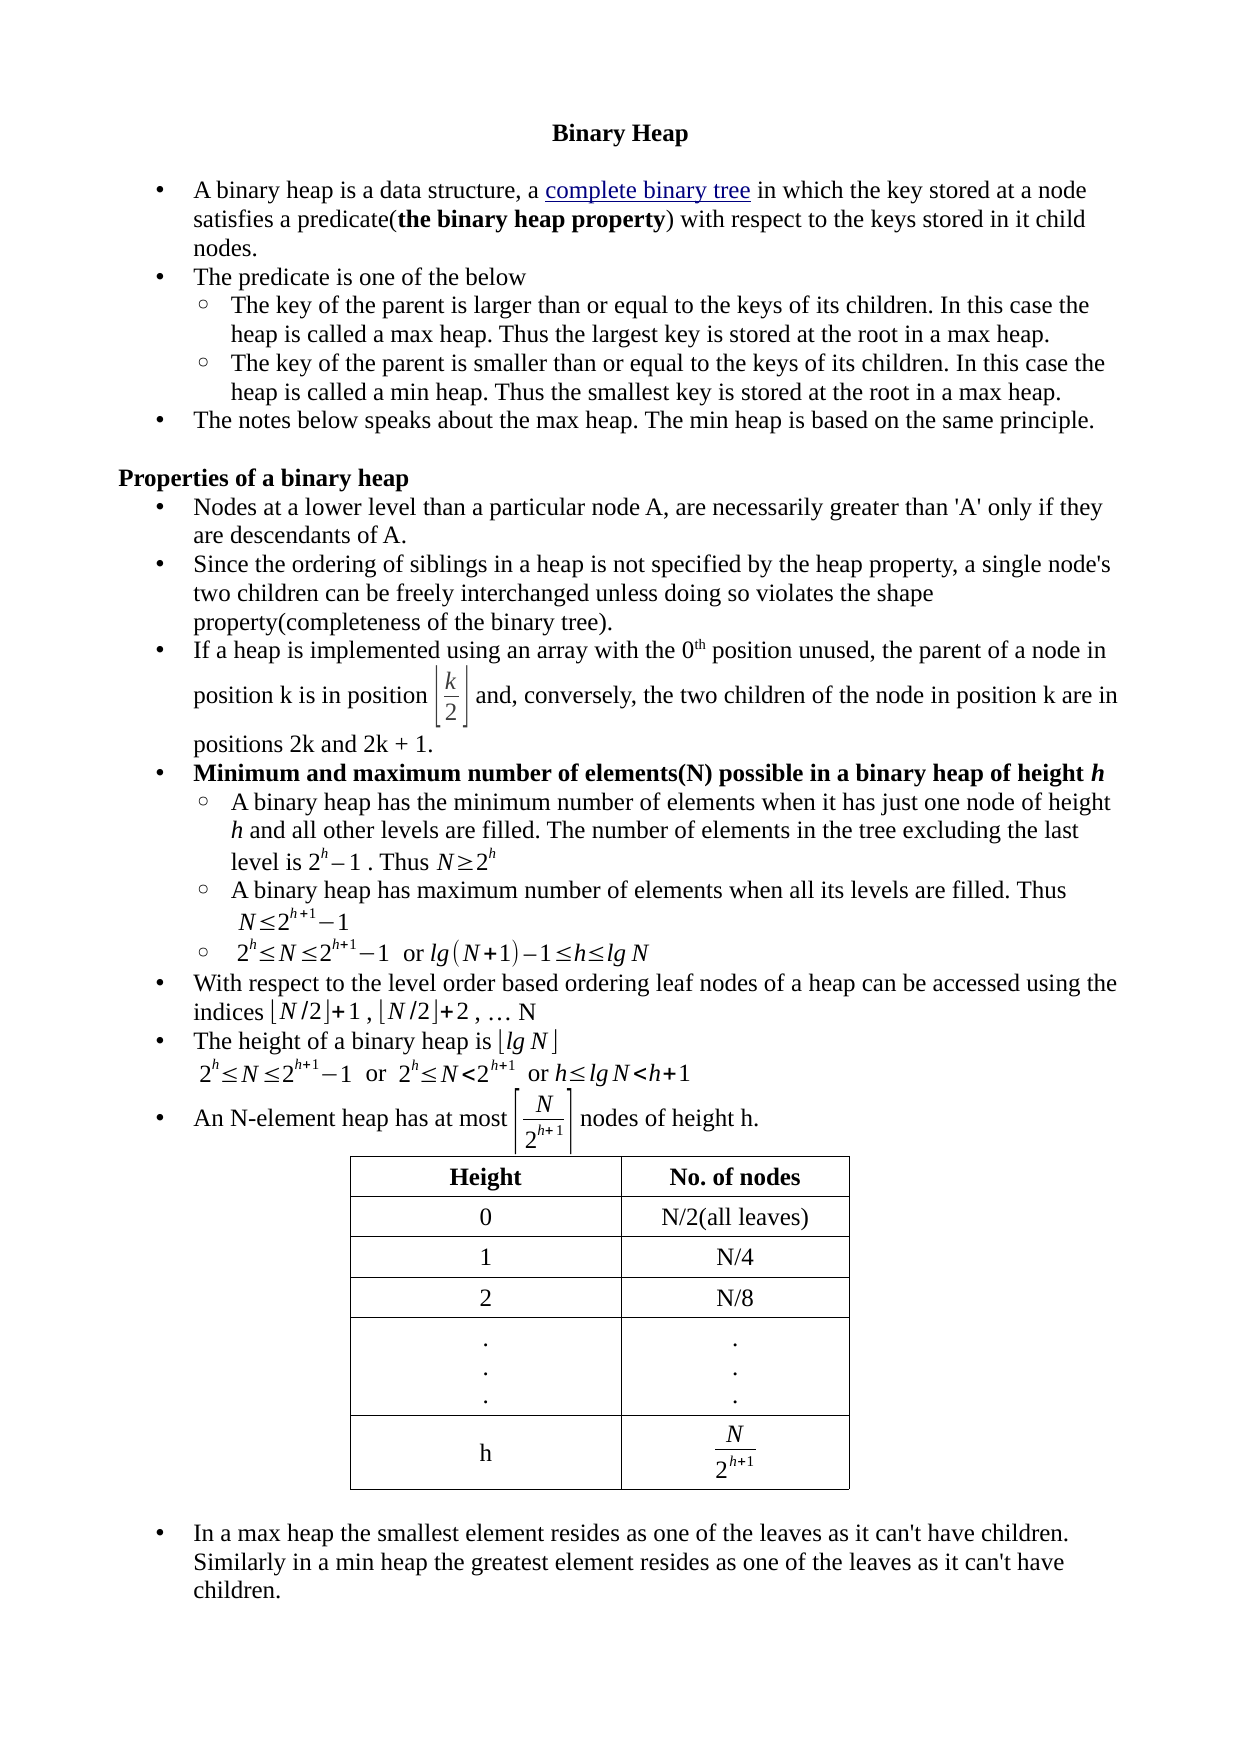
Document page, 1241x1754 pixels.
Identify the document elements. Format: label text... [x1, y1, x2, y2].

list Nodes at a lower level than a particular node A, are necessarily greater than 'A' only if they are descendants of A. [156, 492, 1122, 549]
list A binary heap has the minimum number of elements when it has just one node of height h and all other levels are filled. The number of elements in the tree excluding the last level is. Thus [193, 787, 1122, 875]
list A binary heap has maximum number of elements when all its levels are filled. Thus [193, 875, 1122, 935]
list A binary heap is a data structure, a complete binary tree in which the key stored at a node satisfies a predicate(the binary heap property) with respect to the keys stored in it child nodes. [156, 176, 1122, 262]
table_header No. of nodes [622, 1157, 849, 1196]
list The notes below speaks about the max heap. The min heap is based on the same principle. [156, 406, 1122, 434]
table_cell [622, 1416, 849, 1489]
list Minimum and maximum number of elements(N) possible in a binary heap of height h [156, 758, 1122, 787]
list With respect to the level order based ordering leaf nodes of a heap can be accessed using the indices,, … N [156, 968, 1122, 1026]
table_cell 0 [351, 1197, 621, 1236]
table_cell . . . [351, 1318, 621, 1415]
table_cell h [351, 1416, 621, 1489]
table_header Height [351, 1157, 621, 1196]
table_cell 2 [351, 1278, 621, 1317]
list Since the ordering of siblings in a heap is not specified by the heap property, a single node's two children can be freely interchanged unless doing so violates the shape property(completeness of the binary tree). [156, 549, 1122, 636]
list If a heap is implemented using an array with the 0th position unused, the parent of a node in position k is in positionand, conversely, the two children of the node in position k are in positions 2k and 2k + 1. [156, 636, 1122, 758]
table_cell . . . [622, 1318, 849, 1415]
text Properties of a binary heap [118, 463, 1122, 492]
table_cell 1 [351, 1237, 621, 1277]
list or [193, 935, 1122, 968]
list An N-element heap has at mostnodes of height h. [156, 1087, 1122, 1156]
table_cell N/4 [622, 1237, 849, 1277]
list The height of a binary heap is [156, 1026, 1122, 1056]
table_cell N/8 [622, 1278, 849, 1317]
table_cell N/2(all leaves) [622, 1197, 849, 1236]
list or or [156, 1056, 1122, 1087]
text Binary Heap [118, 118, 1122, 147]
list In a max heap the smallest element resides as one of the leaves as it can't have children. Similarly in a min heap the greatest element resides as one of the leaves as it can't have children. [156, 1518, 1122, 1604]
list The predicate is one of the below [156, 262, 1122, 291]
list The key of the parent is larger than or equal to the keys of its children. In this case the heap is called a max heap. Thus the largest key is stored at the root in a max heap. [193, 291, 1122, 348]
list The key of the parent is smaller than or equal to the keys of its children. In this case the heap is called a min heap. Thus the smallest key is stored at the root in a max heap. [193, 348, 1122, 406]
